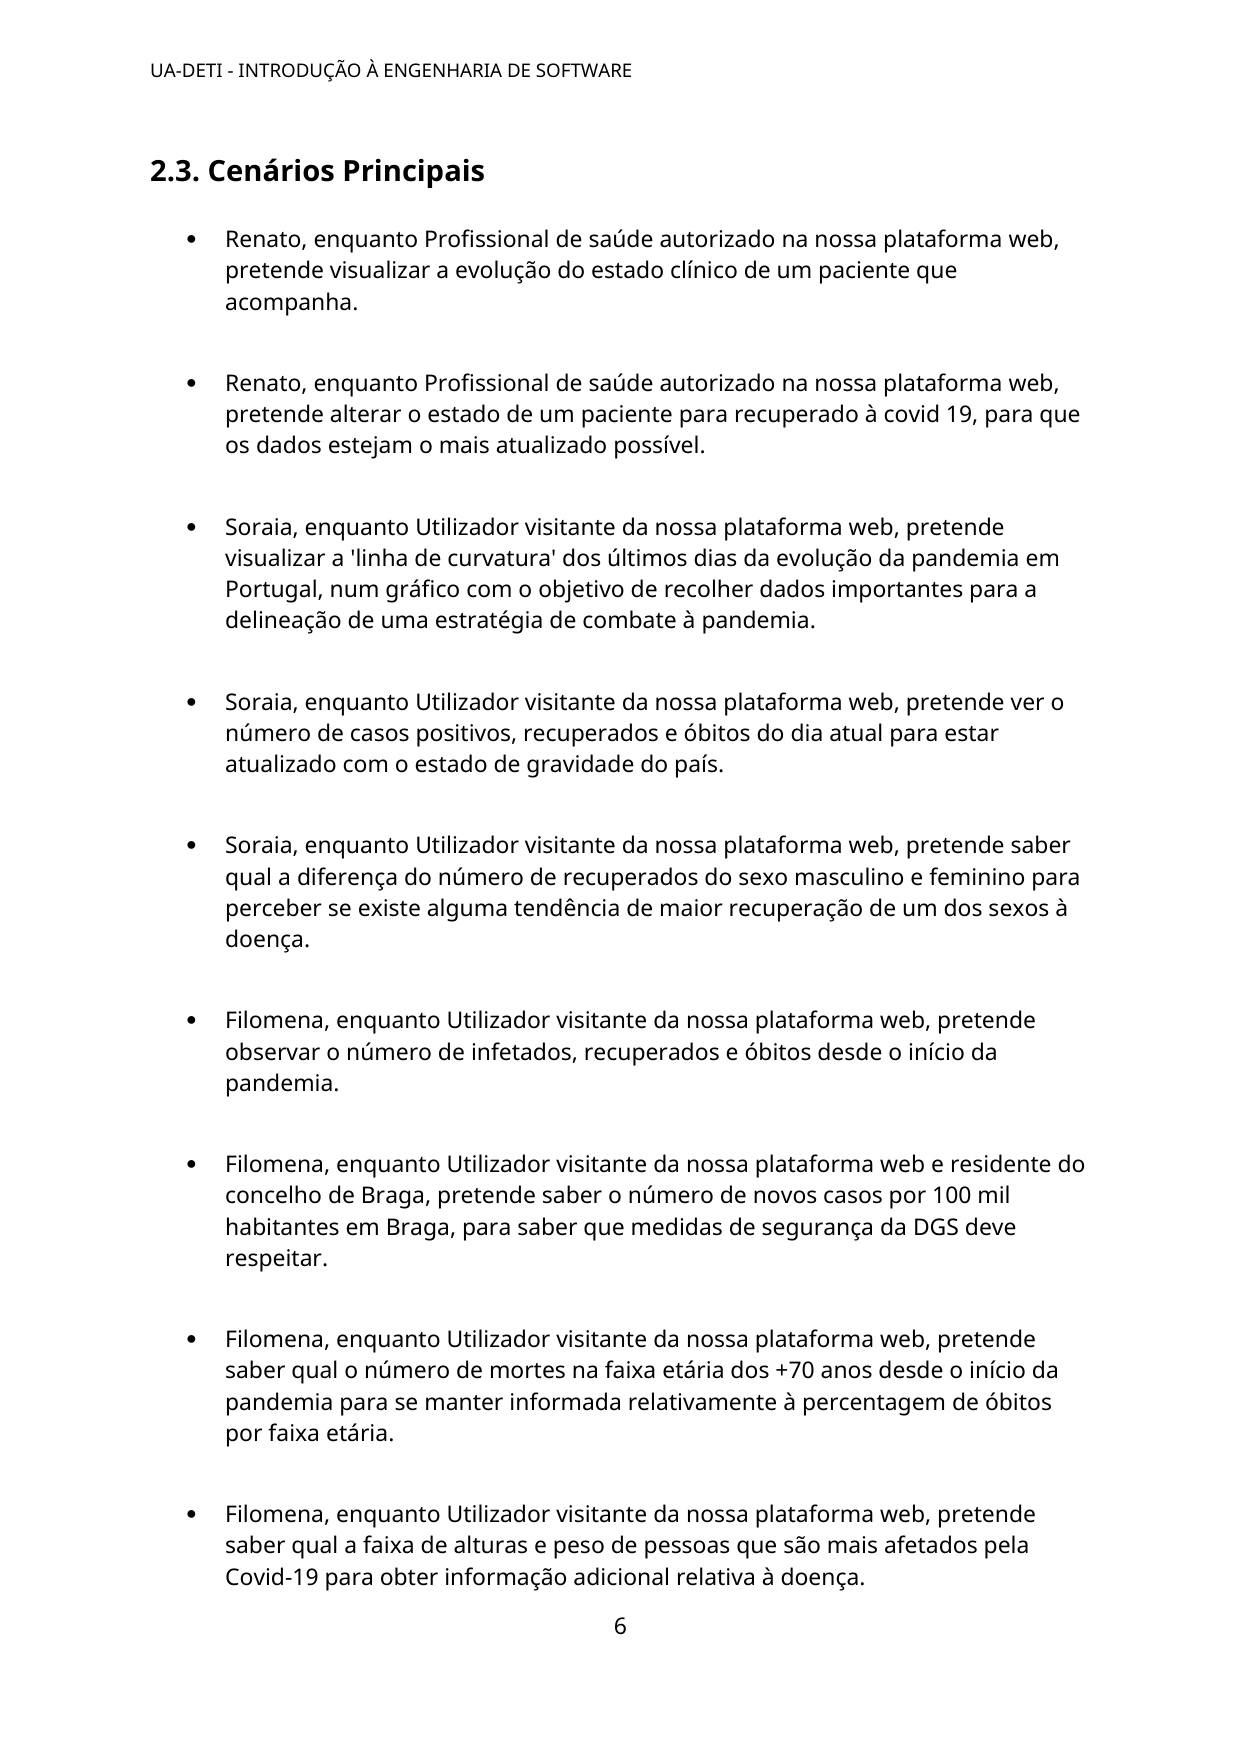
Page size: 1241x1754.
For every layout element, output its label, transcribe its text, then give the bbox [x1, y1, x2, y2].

list Filomena, enquanto Utilizador visitante da nossa plataforma web, pretende saber qual a faixa de alturas e peso de pessoas que são mais afetados pela Covid-19 para obter informação adicional relativa à doença. [187, 1498, 1090, 1592]
list Filomena, enquanto Utilizador visitante da nossa plataforma web, pretende observar o número de infetados, recuperados e óbitos desde o início da pandemia. [187, 1004, 1090, 1098]
list Renato, enquanto Profissional de saúde autorizado na nossa plataforma web, pretende alterar o estado de um paciente para recuperado à covid 19, para que os dados estejam o mais atualizado possível. [187, 367, 1090, 461]
list Filomena, enquanto Utilizador visitante da nossa plataforma web, pretende saber qual o número de mortes na faixa etária dos +70 anos desde o início da pandemia para se manter informada relativamente à percentagem de óbitos por faixa etária. [187, 1323, 1090, 1448]
subtitle 2.3. Cenários Principais [150, 150, 1090, 190]
list Soraia, enquanto Utilizador visitante da nossa plataforma web, pretende ver o número de casos positivos, recuperados e óbitos do dia atual para estar atualizado com o estado de gravidade do país. [187, 686, 1090, 779]
list Soraia, enquanto Utilizador visitante da nossa plataforma web, pretende visualizar a 'linha de curvatura' dos últimos dias da evolução da pandemia em Portugal, num gráfico com o objetivo de recolher dados importantes para a delineação de uma estratégia de combate à pandemia. [187, 511, 1090, 636]
list Renato, enquanto Profissional de saúde autorizado na nossa plataforma web, pretende visualizar a evolução do estado clínico de um paciente que acompanha. [187, 223, 1090, 317]
list Soraia, enquanto Utilizador visitante da nossa plataforma web, pretende saber qual a diferença do número de recuperados do sexo masculino e feminino para perceber se existe alguma tendência de maior recuperação de um dos sexos à doença. [187, 829, 1090, 954]
list Filomena, enquanto Utilizador visitante da nossa plataforma web e residente do concelho de Braga, pretende saber o número de novos casos por 100 mil habitantes em Braga, para saber que medidas de segurança da DGS deve respeitar. [187, 1148, 1090, 1273]
